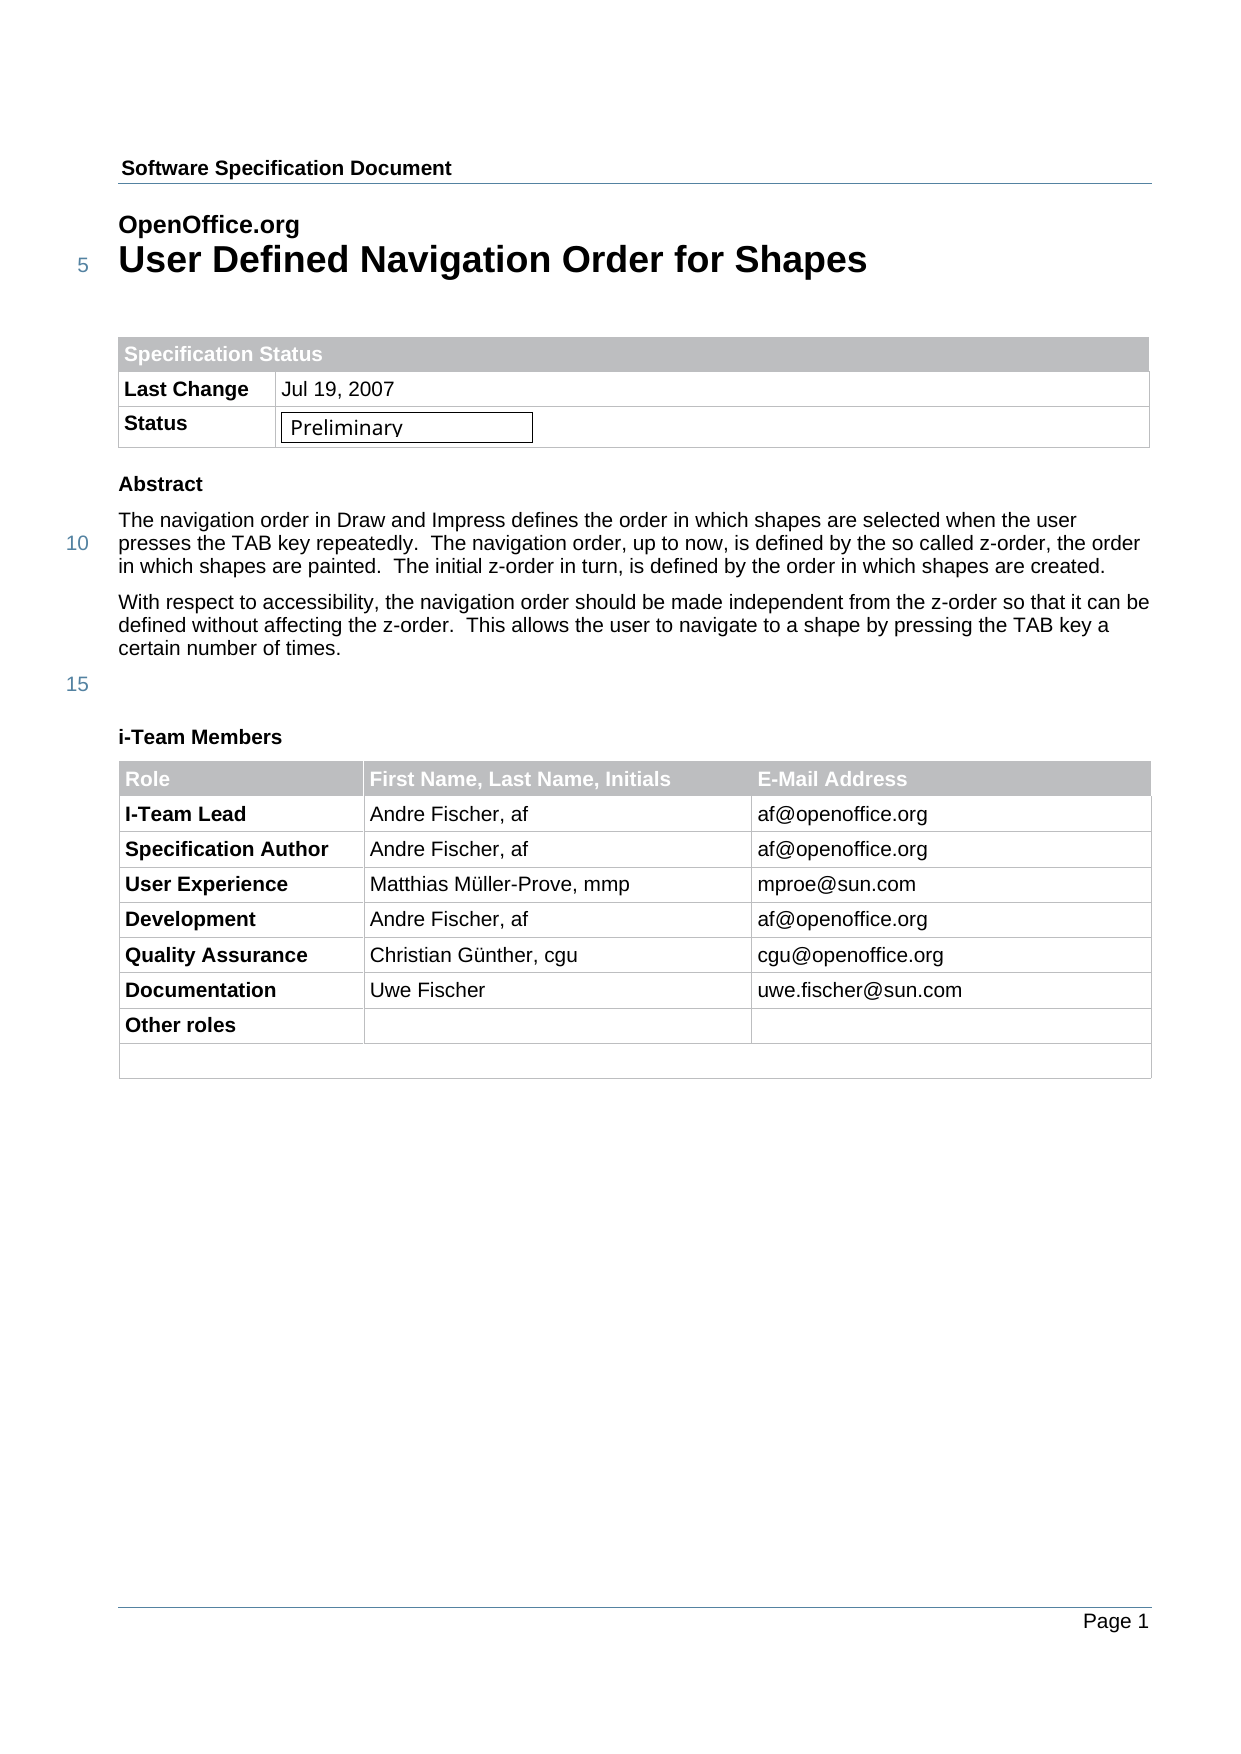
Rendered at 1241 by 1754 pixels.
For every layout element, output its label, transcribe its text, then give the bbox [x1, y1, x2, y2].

table_cell I-Team Lead [120, 796, 363, 831]
text User Defined Navigation Order for Shapes [118, 239, 1152, 281]
table_cell User Experience [120, 868, 363, 902]
text With respect to accessibility, the navigation order should be made independent from the z-order so that it can be defined without affecting the z-order. This allows the user to navigate to a shape by pressing the TAB key a certain number of times. [118, 590, 1152, 660]
text OpenOffice.org [118, 211, 1152, 239]
table_cell af@openoffice.org [752, 832, 1151, 867]
table_cell uwe.fischer@sun.com [752, 973, 1151, 1008]
table_header First Name, Last Name, Initials [364, 761, 751, 796]
table_cell af@openoffice.org [752, 796, 1151, 831]
text The navigation order in Draw and Impress defines the order in which shapes are selected when the user presses the TAB key repeatedly. The navigation order, up to now, is defined by the so called z-order, the order in which shapes are painted. The initial z-order in turn, is defined by the order in which shapes are created. [118, 508, 1152, 578]
table_cell Status [119, 407, 275, 447]
table_cell Uwe Fischer [365, 973, 751, 1008]
table_cell Specification Author [120, 832, 363, 867]
table_cell <User@openoffice.org> [752, 1009, 1151, 1043]
table_cell Other roles [120, 1009, 363, 1043]
text Software Specification Document [118, 154, 1152, 183]
table_cell Jul 19, 2007 [276, 372, 1149, 406]
table_header E-Mail Address [751, 761, 1151, 796]
table_cell Documentation [120, 973, 363, 1008]
table_cell <First Name, Last Name (Initials)> [365, 1009, 751, 1043]
table_header Specification Status [118, 337, 1149, 371]
table_cell Andre Fischer, af [365, 903, 751, 937]
table_cell Development [120, 903, 363, 937]
table_cell Quality Assurance [120, 938, 363, 972]
table_cell Last Change [119, 372, 275, 406]
table_cell cgu@openoffice.org [752, 938, 1151, 972]
table_cell Matthias Müller-Prove, mmp [365, 868, 751, 902]
table_cell Christian Günther, cgu [365, 938, 751, 972]
subtitle i-Team Members [118, 726, 1152, 749]
table_cell af@openoffice.org [752, 903, 1151, 937]
table_header Role [119, 761, 363, 796]
table_cell Andre Fischer, af [365, 832, 751, 867]
table_cell PRELIMINARY status is the initial conception of a specification. STANDARD A specification with status Standard is considered to be stable and has the approval of the i-Team. OBSOLETE An Obsolete specification is a specification that has been identified unnecessary. For example due to; technology changes or changes in other standards or specifications. [276, 407, 1149, 447]
table_cell <State reason here, if one role is not represented in i-Team.> [120, 1044, 1151, 1078]
table_cell mproe@sun.com [752, 868, 1151, 902]
table_cell Andre Fischer, af [365, 796, 751, 831]
subtitle Abstract [118, 472, 1152, 496]
